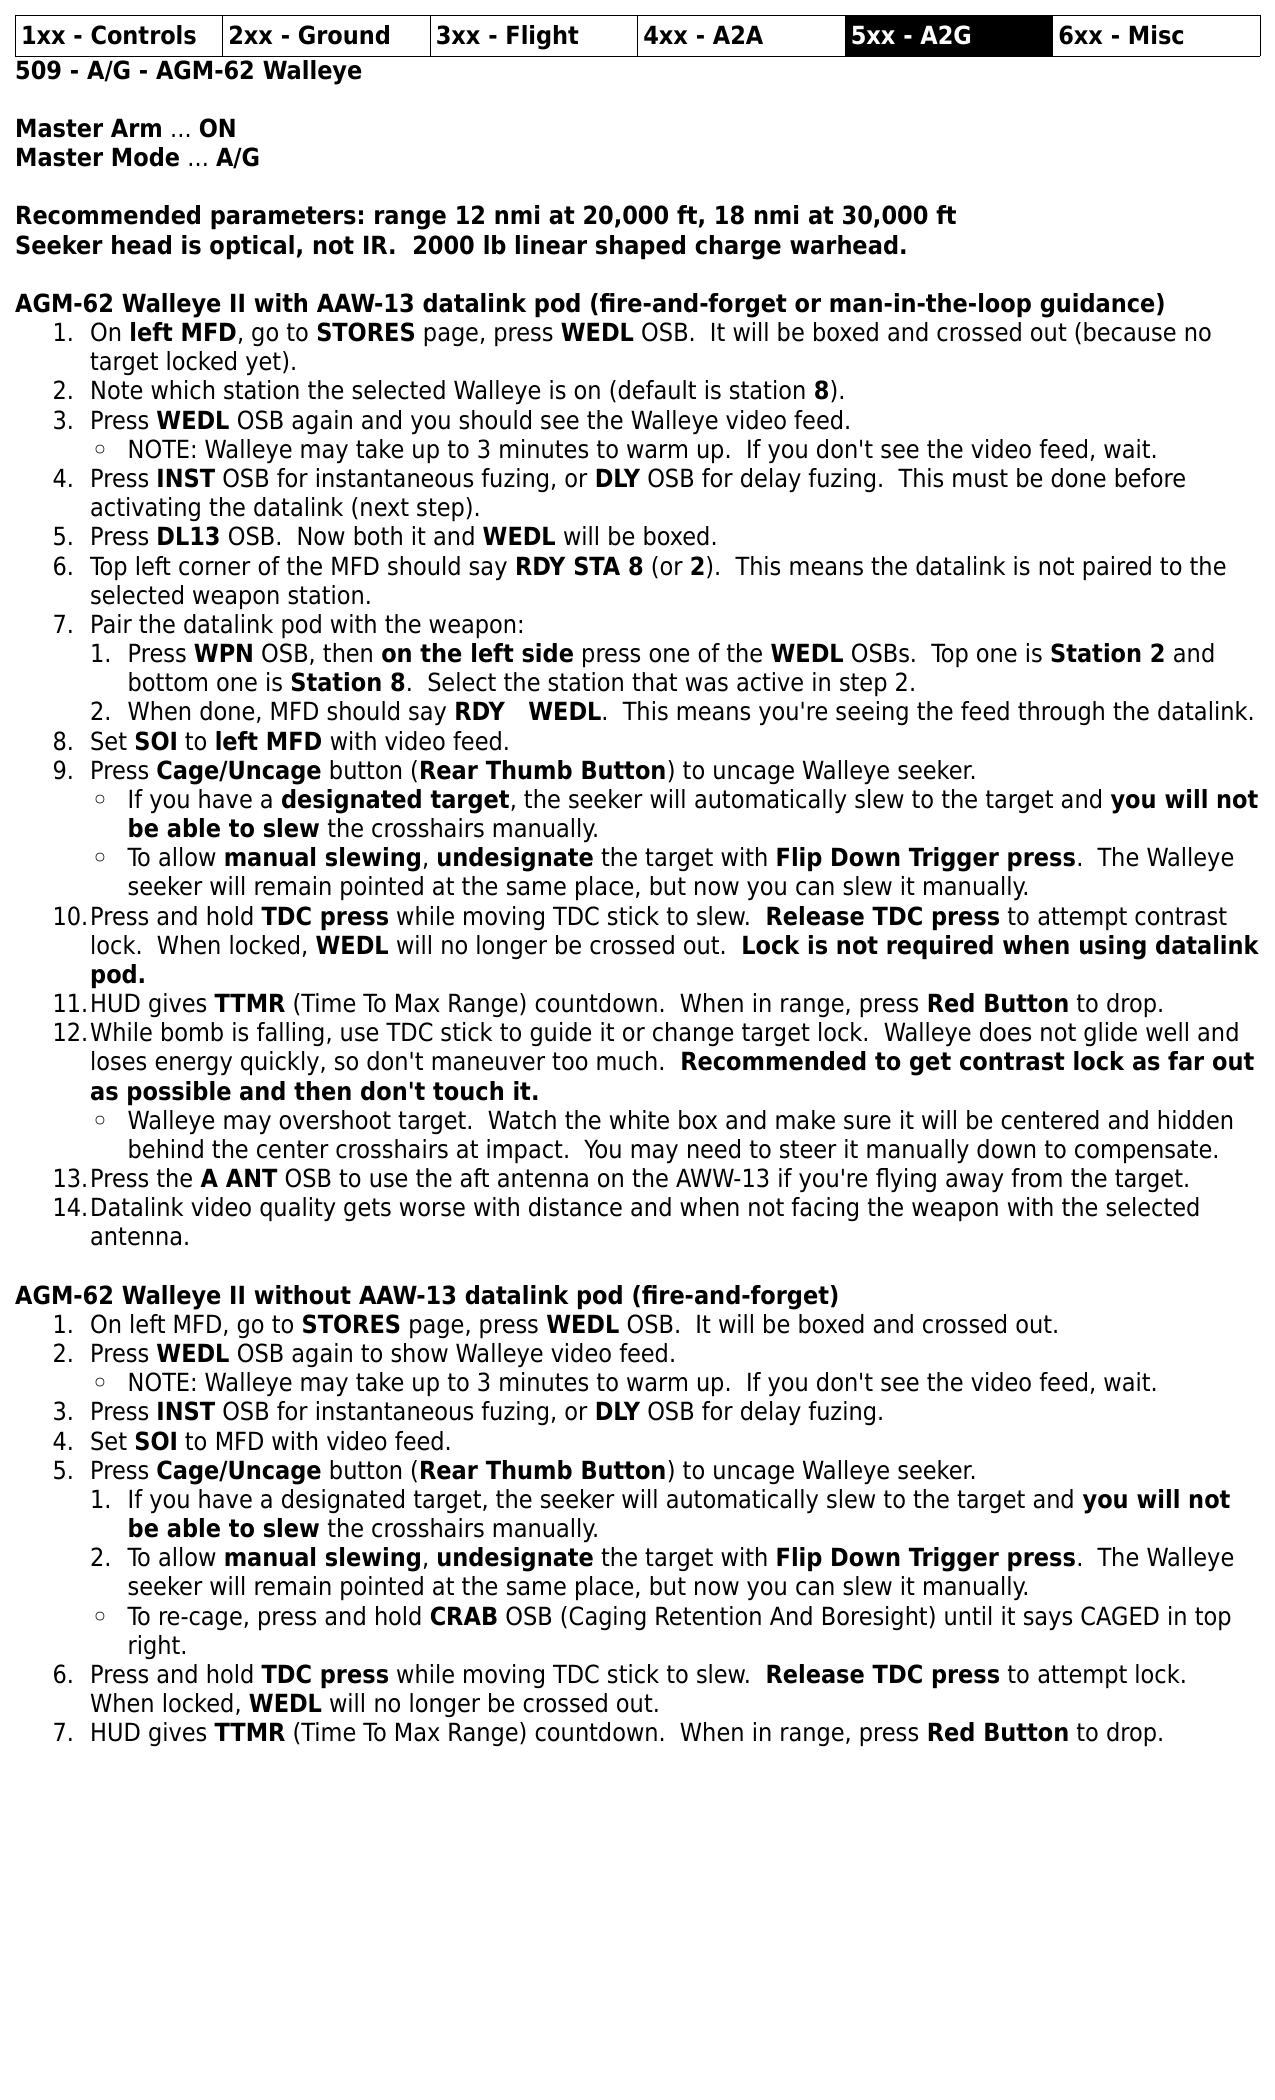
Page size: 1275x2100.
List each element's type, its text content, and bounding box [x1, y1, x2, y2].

list To allow manual slewing, undesignate the target with Flip Down Trigger press. The Walleye seeker will remain pointed at the same place, but now you can slew it manually. [90, 1543, 1260, 1602]
list On left MFD, go to STORES page, press WEDL OSB. It will be boxed and crossed out. [52, 1310, 1260, 1339]
list Press INST OSB for instantaneous fuzing, or DLY OSB for delay fuzing. This must be done before activating the datalink (next step). [52, 464, 1260, 522]
list To allow manual slewing, undesignate the target with Flip Down Trigger press. The Walleye seeker will remain pointed at the same place, but now you can slew it manually. [90, 843, 1260, 902]
list Press WEDL OSB again to show Walleye video feed. [52, 1339, 1260, 1368]
list Press INST OSB for instantaneous fuzing, or DLY OSB for delay fuzing. [52, 1397, 1260, 1427]
list Press Cage/Uncage button (Rear Thumb Button) to uncage Walleye seeker. [52, 756, 1260, 785]
list If you have a designated target, the seeker will automatically slew to the target and you will not be able to slew the crosshairs manually. [90, 785, 1260, 843]
list NOTE: Walleye may take up to 3 minutes to warm up. If you don't see the video feed, wait. [90, 435, 1260, 464]
list To re-cage, press and hold CRAB OSB (Caging Retention And Boresight) until it says CAGED in top right. [90, 1602, 1260, 1660]
text AGM-62 Walleye II with AAW-13 datalink pod (fire-and-forget or man-in-the-loop guidance) [15, 289, 1260, 318]
list HUD gives TTMR (Time To Max Range) countdown. When in range, press Red Button to drop. [52, 989, 1260, 1018]
list Set SOI to MFD with video feed. [52, 1427, 1260, 1456]
list Press WEDL OSB again and you should see the Walleye video feed. [52, 406, 1260, 435]
list If you have a designated target, the seeker will automatically slew to the target and you will not be able to slew the crosshairs manually. [90, 1485, 1260, 1543]
list Walleye may overshoot target. Watch the white box and make sure it will be centered and hidden behind the center crosshairs at impact. You may need to steer it manually down to compensate. [90, 1106, 1260, 1164]
table_header 2xx - Ground [223, 16, 430, 56]
table_header 1xx - Controls [16, 16, 222, 56]
list When done, MFD should say RDY WEDL. This means you're seeing the feed through the datalink. [90, 697, 1260, 727]
list Press and hold TDC press while moving TDC stick to slew. Release TDC press to attempt lock. When locked, WEDL will no longer be crossed out. [52, 1660, 1260, 1718]
text AGM-62 Walleye II without AAW-13 datalink pod (fire-and-forget) [15, 1281, 1260, 1310]
text Seeker head is optical, not IR. 2000 lb linear shaped charge warhead. [15, 231, 1260, 260]
list Datalink video quality gets worse with distance and when not facing the weapon with the selected antenna. [52, 1193, 1260, 1252]
list On left MFD, go to STORES page, press WEDL OSB. It will be boxed and crossed out (because no target locked yet). [52, 318, 1260, 377]
list HUD gives TTMR (Time To Max Range) countdown. When in range, press Red Button to drop. [52, 1718, 1260, 1747]
list Press the A ANT OSB to use the aft antenna on the AWW-13 if you're flying away from the target. [52, 1164, 1260, 1193]
text Master Mode ... A/G [15, 143, 1260, 172]
list Press and hold TDC press while moving TDC stick to slew. Release TDC press to attempt contrast lock. When locked, WEDL will no longer be crossed out. Lock is not required when using datalink pod. [52, 902, 1260, 989]
text 509 - A/G - AGM-62 Walleye [15, 57, 1260, 85]
list NOTE: Walleye may take up to 3 minutes to warm up. If you don't see the video feed, wait. [90, 1368, 1260, 1397]
list Press WPN OSB, then on the left side press one of the WEDL OSBs. Top one is Station 2 and bottom one is Station 8. Select the station that was active in step 2. [90, 639, 1260, 697]
list While bomb is falling, use TDC stick to guide it or change target lock. Walleye does not glide well and loses energy quickly, so don't maneuver too much. Recommended to get contrast lock as far out as possible and then don't touch it. [52, 1018, 1260, 1106]
table_header 5xx - A2G [846, 16, 1052, 56]
list Pair the datalink pod with the weapon: [52, 610, 1260, 639]
list Top left corner of the MFD should say RDY STA 8 (or 2). This means the datalink is not paired to the selected weapon station. [52, 552, 1260, 610]
list Press Cage/Uncage button (Rear Thumb Button) to uncage Walleye seeker. [52, 1456, 1260, 1485]
table_header 3xx - Flight [431, 16, 637, 56]
list Press DL13 OSB. Now both it and WEDL will be boxed. [52, 522, 1260, 552]
table_header 6xx - Misc [1053, 16, 1260, 56]
list Set SOI to left MFD with video feed. [52, 727, 1260, 756]
text Master Arm ... ON [15, 114, 1260, 143]
text Recommended parameters: range 12 nmi at 20,000 ft, 18 nmi at 30,000 ft [15, 202, 1260, 231]
list Note which station the selected Walleye is on (default is station 8). [52, 377, 1260, 406]
table_header 4xx - A2A [638, 16, 845, 56]
